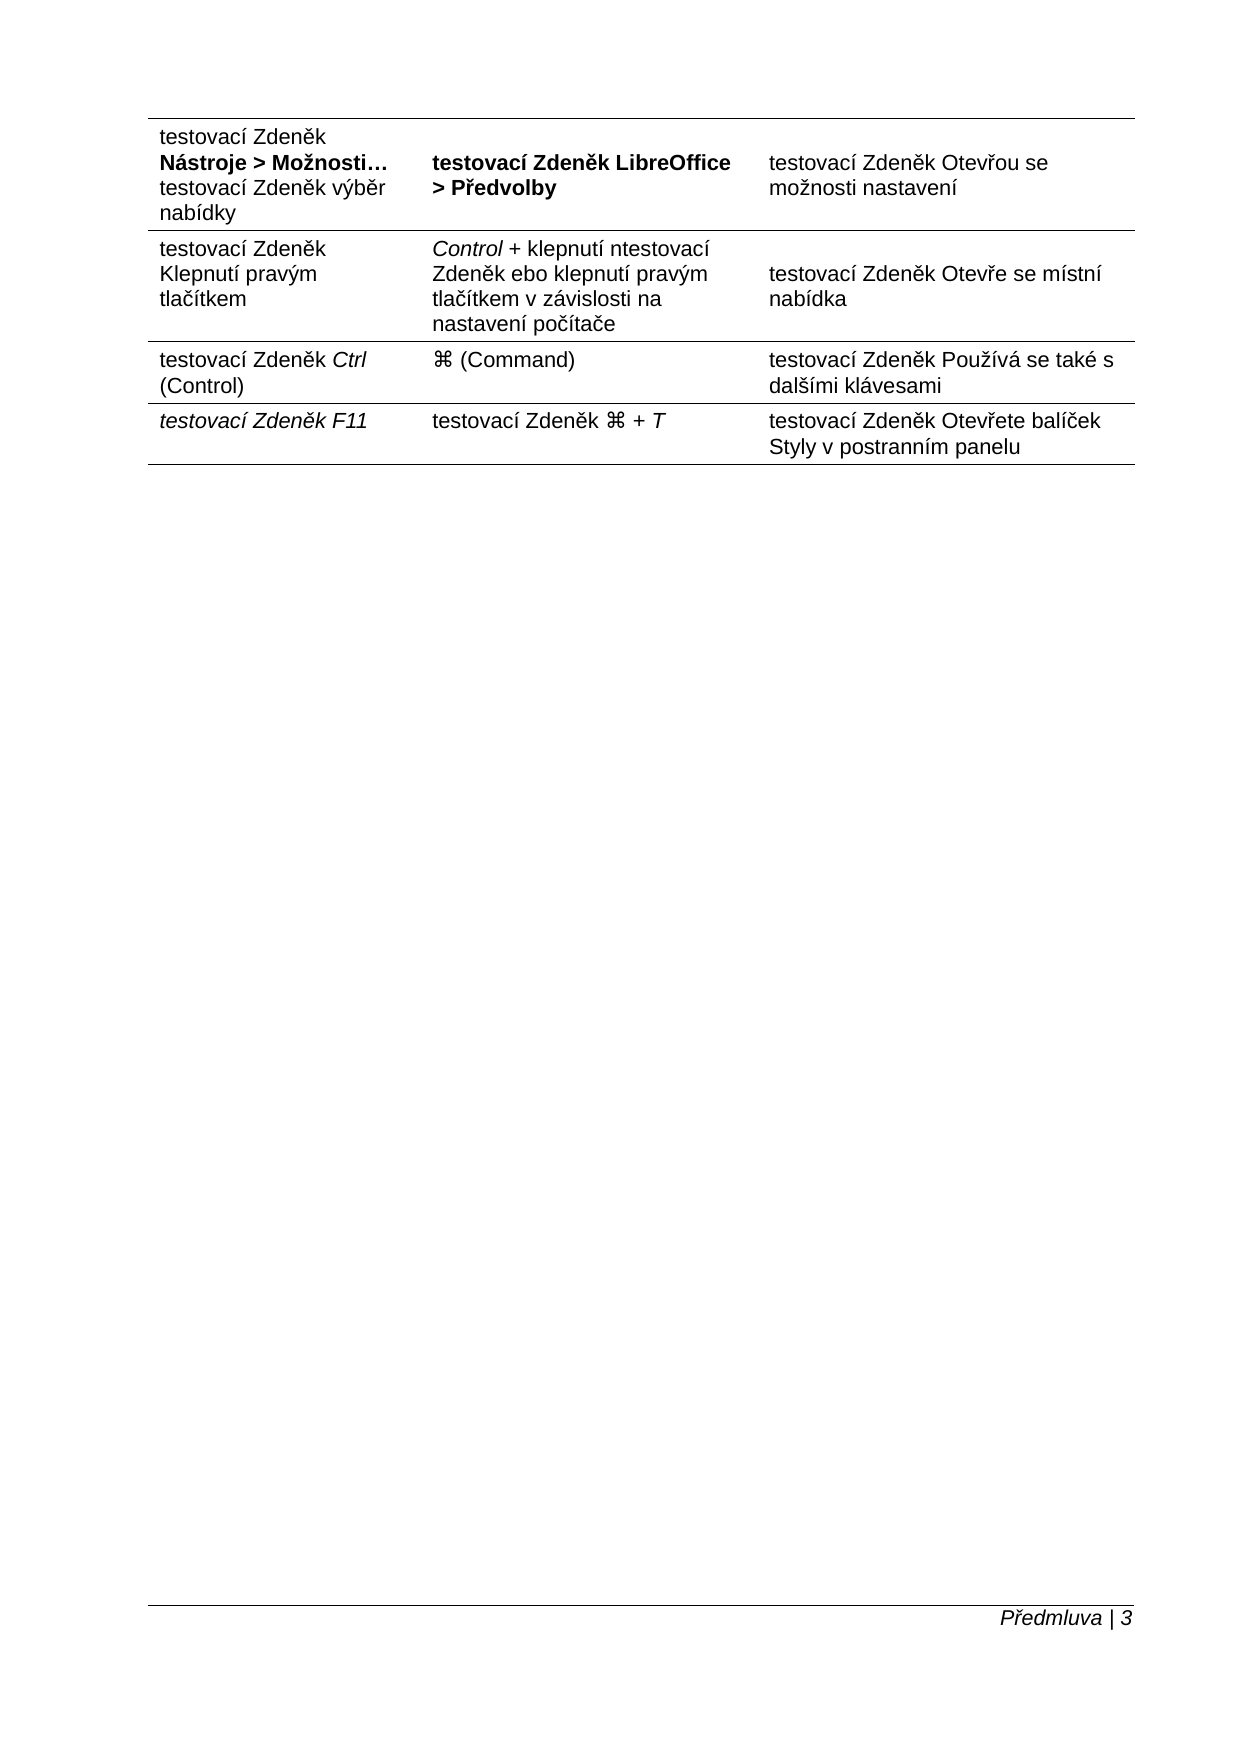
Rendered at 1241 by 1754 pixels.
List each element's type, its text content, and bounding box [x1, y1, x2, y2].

table_cell testovací Zdeněk Klepnutí pravým tlačítkem [148, 231, 420, 341]
table_cell testovací Zdeněk F11 [148, 404, 420, 463]
table_cell testovací Zdeněk Otevřete balíček Styly v postranním panelu [757, 404, 1135, 463]
table_cell testovací Zdeněk Otevře se místní nabídka [757, 231, 1135, 341]
table_cell testovací Zdeněk Nástroje > Možnosti… testovací Zdeněk výběr nabídky [148, 119, 420, 230]
table_cell testovací Zdeněk Otevřou se možnosti nastavení [757, 119, 1135, 230]
table_cell testovací Zdeněk LibreOffice > Předvolby [420, 119, 757, 230]
table_cell ⌘ (Command) [420, 342, 757, 402]
table_cell testovací Zdeněk ⌘ + T [420, 404, 757, 463]
table_cell testovací Zdeněk Ctrl (Control) [148, 342, 420, 402]
table_cell Control + klepnutí ntestovací Zdeněk ebo klepnutí pravým tlačítkem v závislosti na nastavení počítače [420, 231, 757, 341]
table_cell testovací Zdeněk Používá se také s dalšími klávesami [757, 342, 1135, 402]
